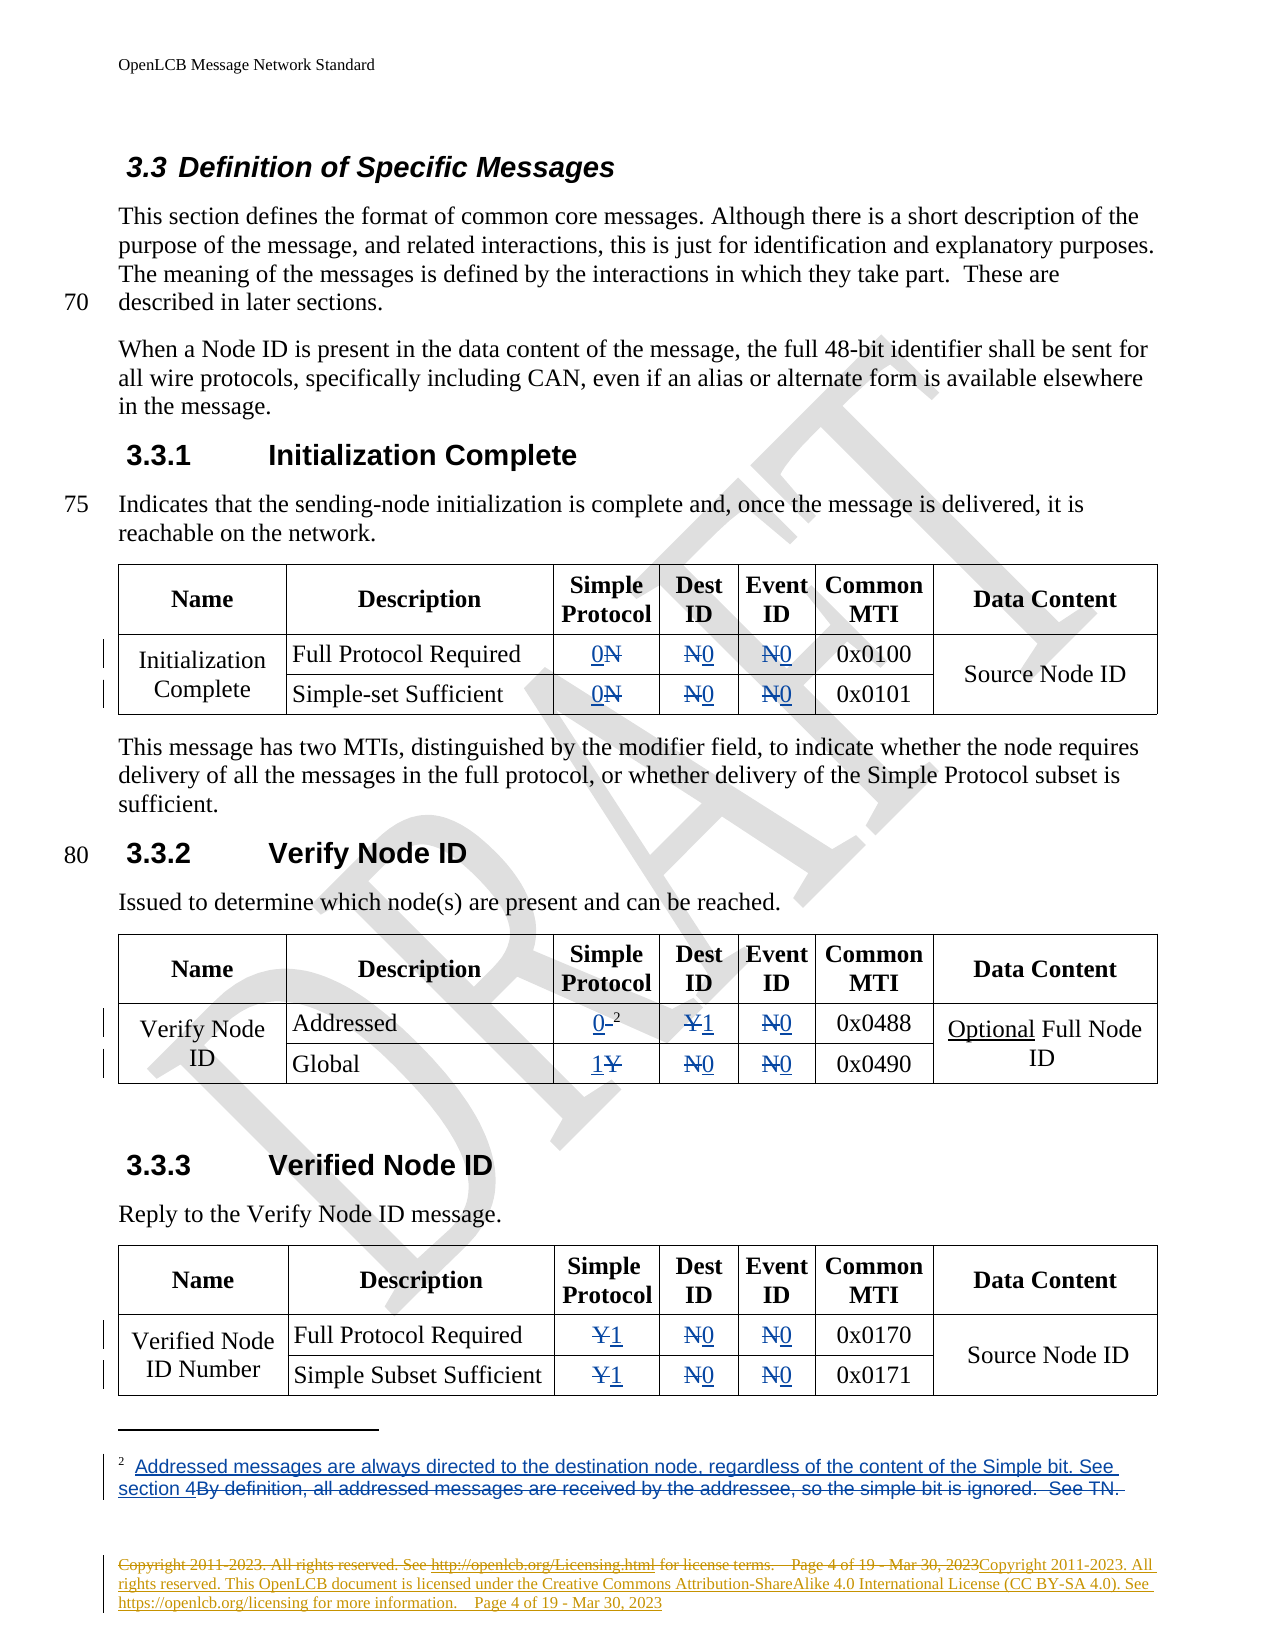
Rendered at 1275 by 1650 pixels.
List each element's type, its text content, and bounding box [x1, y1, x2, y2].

subtitle Verified Node ID [118, 1147, 296, 1181]
table_cell Full Protocol Required [287, 635, 553, 674]
text Reply to the Verify Node ID message. [118, 1199, 342, 1227]
text This section defines the format of common core messages. Although there is a short description of the purpose of the message, and related interactions, this is just for identification and explanatory purposes. The meaning of the messages is defined by the interactions in which they take part. These are described in later sections. [118, 201, 1157, 316]
table_cell Verify Node ID [119, 1004, 210, 1083]
table_cell Global [287, 1044, 409, 1083]
table_cell 0 [739, 1315, 815, 1354]
table_cell 0 [755, 635, 815, 664]
table_header Dest ID [660, 935, 707, 1003]
table_cell Initialization Complete [119, 635, 286, 714]
table_cell 0x0171 [816, 1356, 933, 1395]
table_header Event ID [739, 935, 815, 1003]
table_header Event ID [739, 1246, 815, 1314]
table_header CommonMTI [816, 565, 933, 633]
table_cell 0 [739, 1356, 815, 1395]
table_cell Optional Full Node ID [934, 1004, 1157, 1083]
table_cell 1 [555, 1315, 659, 1354]
table_cell 0 [739, 1044, 815, 1083]
subtitle Verify Node ID [843, 836, 1157, 869]
table_cell 0 [805, 675, 815, 695]
table_header Name [119, 565, 286, 633]
table_cell 0 [660, 1315, 738, 1354]
subtitle [783, 438, 863, 471]
table_cell 0 [660, 635, 738, 674]
table_cell Simple Subset Sufficient [289, 1356, 554, 1395]
table_cell 0 [559, 675, 659, 714]
table_header Data Content [934, 1246, 1157, 1314]
table_header Dest ID [704, 935, 738, 960]
table_cell 0 [660, 1356, 738, 1395]
table_cell Verify Node ID [205, 1004, 286, 1083]
table_cell Addressed [287, 1004, 368, 1043]
table_cell 0 [554, 1004, 659, 1043]
table_header Event ID [739, 565, 815, 633]
subtitle [876, 438, 1157, 471]
table_header Description [398, 1246, 554, 1314]
table_header CommonMTI [816, 1246, 933, 1314]
table_cell [420, 1044, 526, 1083]
subtitle Verify Node ID [639, 836, 668, 854]
table_cell Addressed [493, 1004, 553, 1043]
table_header Simple Protocol [554, 565, 659, 633]
text Issued to determine which node(s) are present and can be reached. [376, 887, 505, 916]
subtitle Definition of Specific Messages [118, 150, 1157, 183]
table_cell 0 [554, 635, 659, 674]
table_cell 0x0488 [816, 1004, 933, 1043]
table_cell 0x0490 [816, 1044, 933, 1083]
table_header Description [534, 935, 553, 958]
table_header Dest ID [709, 974, 738, 1003]
text This message has two MTIs, distinguished by the modifier field, to indicate whether the node requires delivery of all the messages in the full protocol, or whether delivery of the Simple Protocol subset is sufficient. [649, 732, 877, 818]
subtitle Verified Node ID [307, 1147, 468, 1181]
table_cell 0x0100 [816, 635, 933, 674]
subtitle Initialization Complete [118, 438, 776, 471]
table_cell Addressed [375, 1004, 486, 1043]
text This message has two MTIs, distinguished by the modifier field, to indicate whether the node requires delivery of all the messages in the full protocol, or whether delivery of the Simple Protocol subset is sufficient. [118, 732, 606, 818]
text Issued to determine which node(s) are present and can be reached. [672, 887, 1157, 916]
subtitle Verified Node ID [491, 1147, 1157, 1181]
table_header Description [492, 978, 553, 1003]
table_header CommonMTI [816, 935, 933, 1003]
table_header Data Content [934, 565, 1025, 633]
text This message has two MTIs, distinguished by the modifier field, to indicate whether the node requires delivery of all the messages in the full protocol, or whether delivery of the Simple Protocol subset is sufficient. [571, 732, 701, 818]
table_cell 0 [739, 675, 788, 714]
table_cell 0 [660, 1044, 738, 1083]
table_header Name [119, 1246, 288, 1314]
table_header Dest ID [660, 1246, 738, 1314]
table_cell 1 [555, 1356, 659, 1395]
table_header Dest ID [660, 586, 707, 633]
text When a Node ID is present in the data content of the message, the full 48-bit identifier shall be sent for all wire protocols, specifically including CAN, even if an alias or alternate form is available elsewhere in the message. [118, 334, 880, 420]
table_cell [663, 1004, 679, 1008]
table_cell 1 [669, 1004, 738, 1043]
table_cell 0 [739, 1004, 815, 1043]
table_header Description [287, 935, 446, 1003]
text Indicates that the sending-node initialization is complete and, once the message is delivered, it is reachable on the network. [927, 489, 1157, 547]
text Indicates that the sending-node initialization is complete and, once the message is delivered, it is reachable on the network. [703, 489, 939, 547]
table_cell Source Node ID [934, 1315, 1157, 1395]
table_cell 0x0101 [816, 675, 933, 714]
table_cell Verified Node ID Number [119, 1315, 288, 1395]
text Issued to determine which node(s) are present and can be reached. [524, 887, 669, 916]
table_cell Full Protocol Required [289, 1315, 554, 1354]
table_header Data Content [934, 935, 1157, 1003]
table_header Description [406, 1246, 430, 1258]
subtitle Verify Node ID [480, 836, 639, 869]
table_cell Simple-set Sufficient [287, 675, 539, 714]
table_header Description [289, 1246, 395, 1314]
table_header Name [119, 935, 286, 1003]
subtitle Verify Node ID [382, 845, 466, 869]
table_cell [739, 665, 748, 674]
subtitle Verify Node ID [118, 836, 379, 869]
table_cell 1 [554, 1044, 659, 1083]
text When a Node ID is present in the data content of the message, the full 48-bit identifier shall be sent for all wire protocols, specifically including CAN, even if an alias or alternate form is available elsewhere in the message. [844, 334, 1157, 420]
table_header Simple Protocol [554, 935, 659, 1002]
table_cell Source Node ID [934, 635, 1157, 714]
text Reply to the Verify Node ID message. [359, 1199, 467, 1227]
table_header Simple Protocol [555, 1246, 659, 1314]
table_header Description [287, 565, 553, 633]
text This message has two MTIs, distinguished by the modifier field, to indicate whether the node requires delivery of all the messages in the full protocol, or whether delivery of the Simple Protocol subset is sufficient. [852, 732, 1157, 818]
table_header Data Content [1003, 565, 1157, 633]
table_cell 0x0170 [816, 1315, 933, 1354]
table_header Dest ID [685, 565, 738, 618]
table_cell [533, 1044, 553, 1064]
table_cell 0 [660, 675, 738, 714]
subtitle Verify Node ID [671, 836, 800, 869]
subtitle Verify Node ID [813, 836, 852, 848]
table_header Description [424, 935, 509, 985]
text Reply to the Verify Node ID message. [483, 1199, 1157, 1227]
text Indicates that the sending-node initialization is complete and, once the message is delivered, it is reachable on the network. [118, 489, 725, 547]
text Issued to determine which node(s) are present and can be reached. [118, 887, 359, 916]
